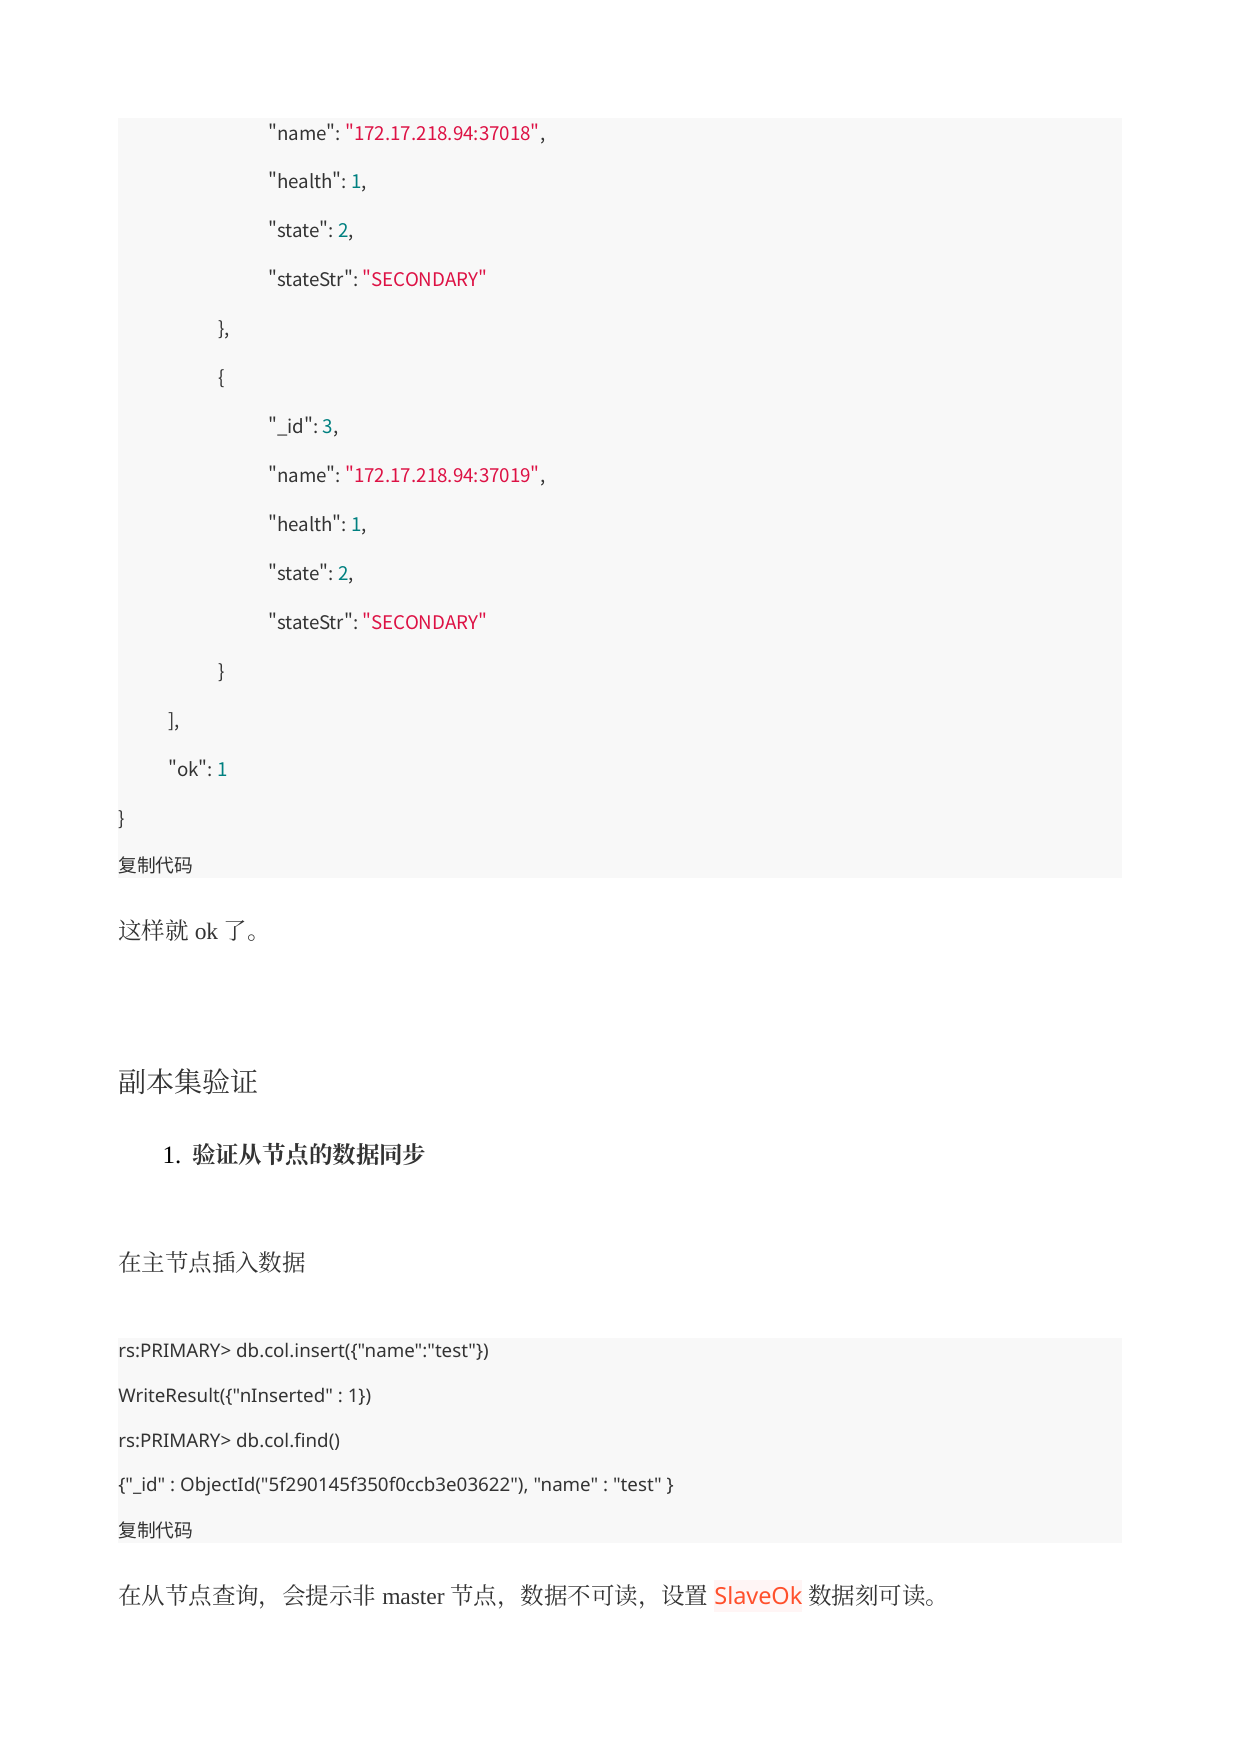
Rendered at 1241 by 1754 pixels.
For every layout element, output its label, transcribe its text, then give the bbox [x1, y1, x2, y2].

text "state": 2, [118, 216, 1122, 244]
text "stateStr": "SECONDARY" [118, 265, 1122, 293]
text 在主节点插入数据 [118, 1244, 1122, 1278]
text 在从节点查询，会提示非 master 节点，数据不可读，设置 SlaveOk 数据刻可读。 [118, 1578, 1122, 1612]
text 复制代码 [118, 1516, 1122, 1543]
text "health": 1, [118, 167, 1122, 195]
text WriteResult({"nInserted" : 1}) [118, 1382, 1122, 1408]
text "stateStr": "SECONDARY" [118, 608, 1122, 636]
text 这样就 ok 了。 [118, 913, 1122, 946]
text } [118, 803, 1122, 831]
text ], [118, 706, 1122, 734]
list 验证从节点的数据同步 [162, 1137, 1122, 1170]
text "name": "172.17.218.94:37018", [118, 118, 1122, 146]
text }, [118, 314, 1122, 342]
text 复制代码 [118, 851, 1122, 878]
text "_id": 3, [118, 412, 1122, 440]
text { [118, 363, 1122, 391]
text "state": 2, [118, 559, 1122, 587]
text "name": "172.17.218.94:37019", [118, 461, 1122, 489]
text {"_id" : ObjectId("5f290145f350f0ccb3e03622"), "name" : "test" } [118, 1472, 1122, 1497]
text "ok": 1 [118, 754, 1122, 783]
text rs:PRIMARY> db.col.find() [118, 1427, 1122, 1452]
text rs:PRIMARY> db.col.insert({"name":"test"}) [118, 1338, 1122, 1363]
subtitle 副本集验证 [118, 1061, 1122, 1101]
text } [118, 657, 1122, 685]
text "health": 1, [118, 510, 1122, 538]
